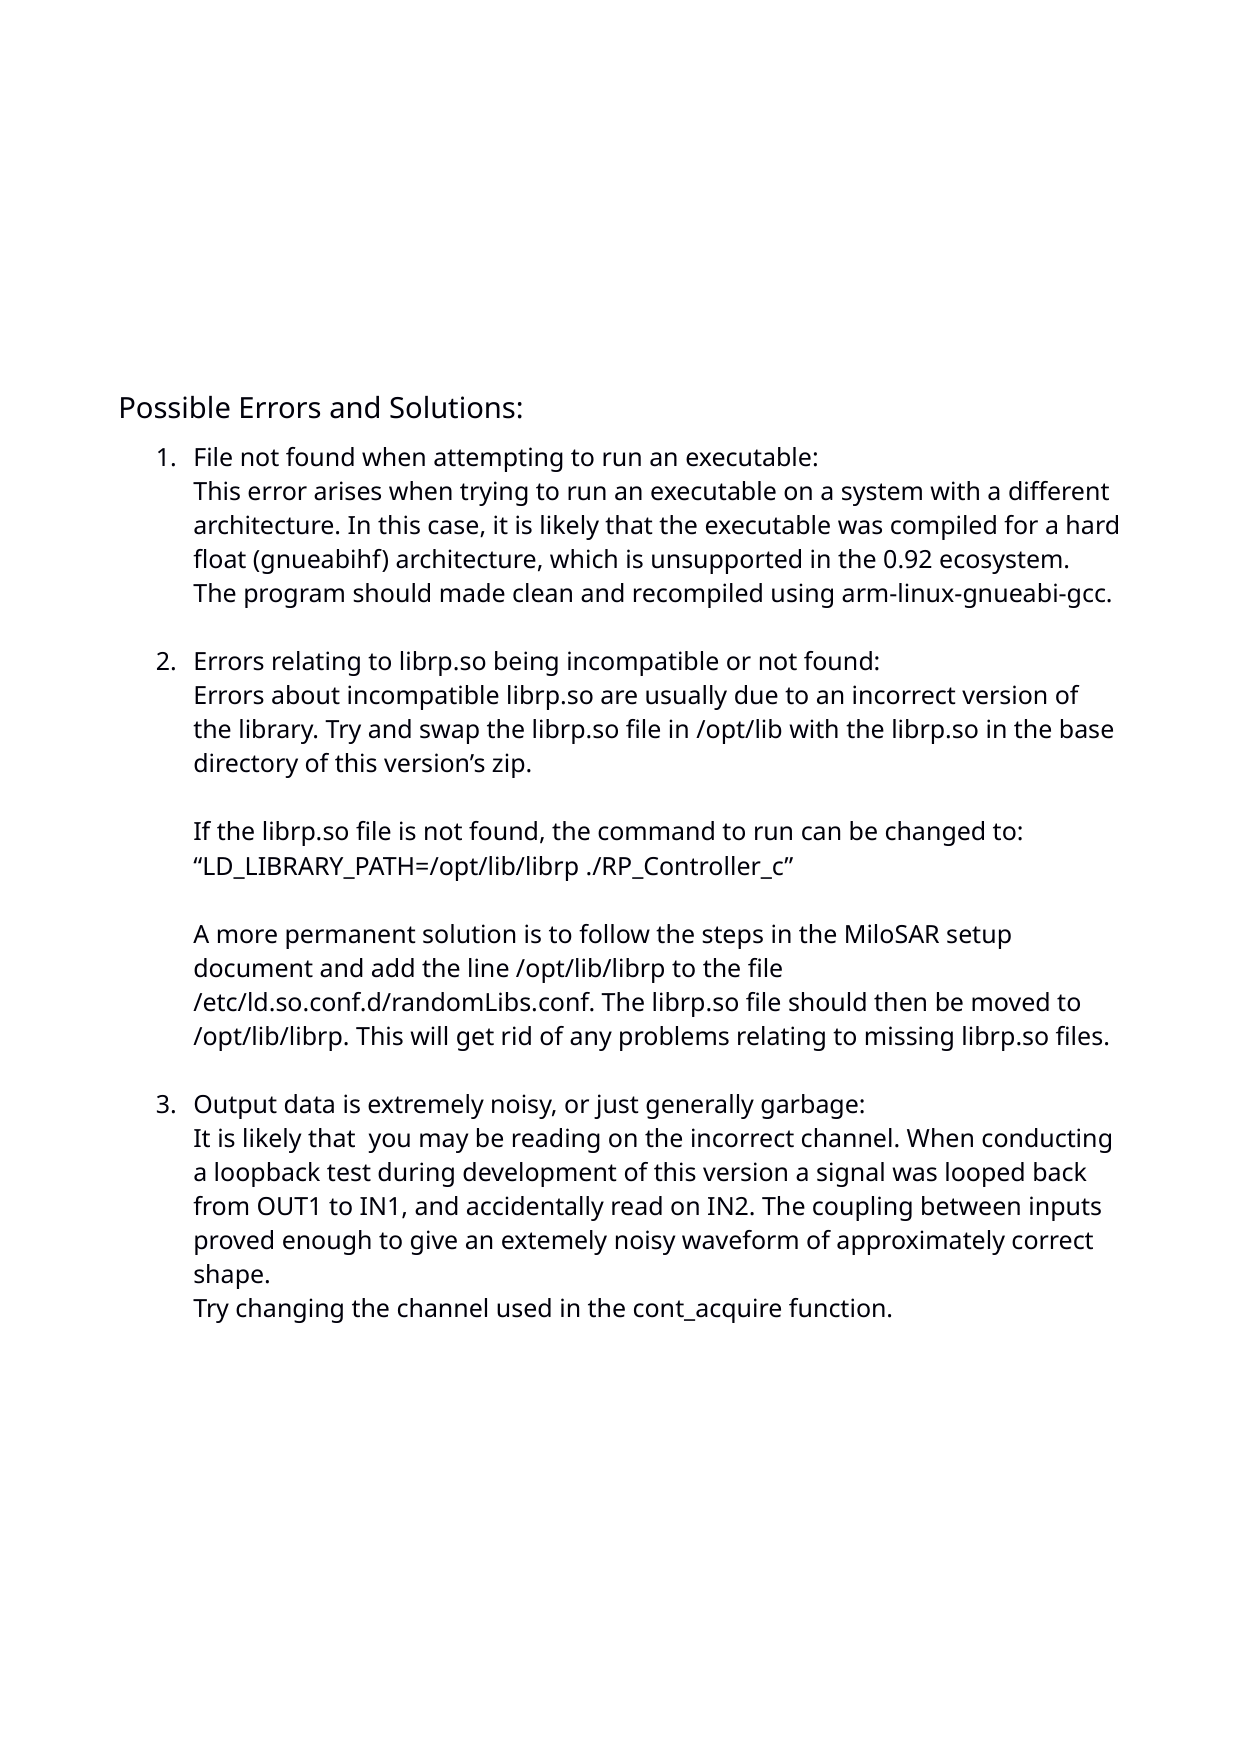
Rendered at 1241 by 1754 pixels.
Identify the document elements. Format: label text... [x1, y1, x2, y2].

list File not found when attempting to run an executable: This error arises when trying to run an executable on a system with a different architecture. In this case, it is likely that the executable was compiled for a hard float (gnueabihf) architecture, which is unsupported in the 0.92 ecosystem. The program should made clean and recompiled using arm-linux-gnueabi-gcc. [156, 439, 1122, 644]
list Output data is extremely noisy, or just generally garbage: It is likely that you may be reading on the incorrect channel. When conducting a loopback test during development of this version a signal was looped back from OUT1 to IN1, and accidentally read on IN2. The coupling between inputs proved enough to give an extemely noisy waveform of approximately correct shape. Try changing the channel used in the cont_acquire function. [156, 1087, 1122, 1325]
list Errors relating to librp.so being incompatible or not found: Errors about incompatible librp.so are usually due to an incorrect version of the library. Try and swap the librp.so file in /opt/lib with the librp.so in the base directory of this version’s zip. If the librp.so file is not found, the command to run can be changed to: “LD_LIBRARY_PATH=/opt/lib/librp ./RP_Controller_c” A more permanent solution is to follow the steps in the MiloSAR setup document and add the line /opt/lib/librp to the file /etc/ld.so.conf.d/randomLibs.conf. The librp.so file should then be moved to /opt/lib/librp. This will get rid of any problems relating to missing librp.so files. [156, 644, 1122, 1087]
subtitle Possible Errors and Solutions: [118, 347, 1122, 427]
